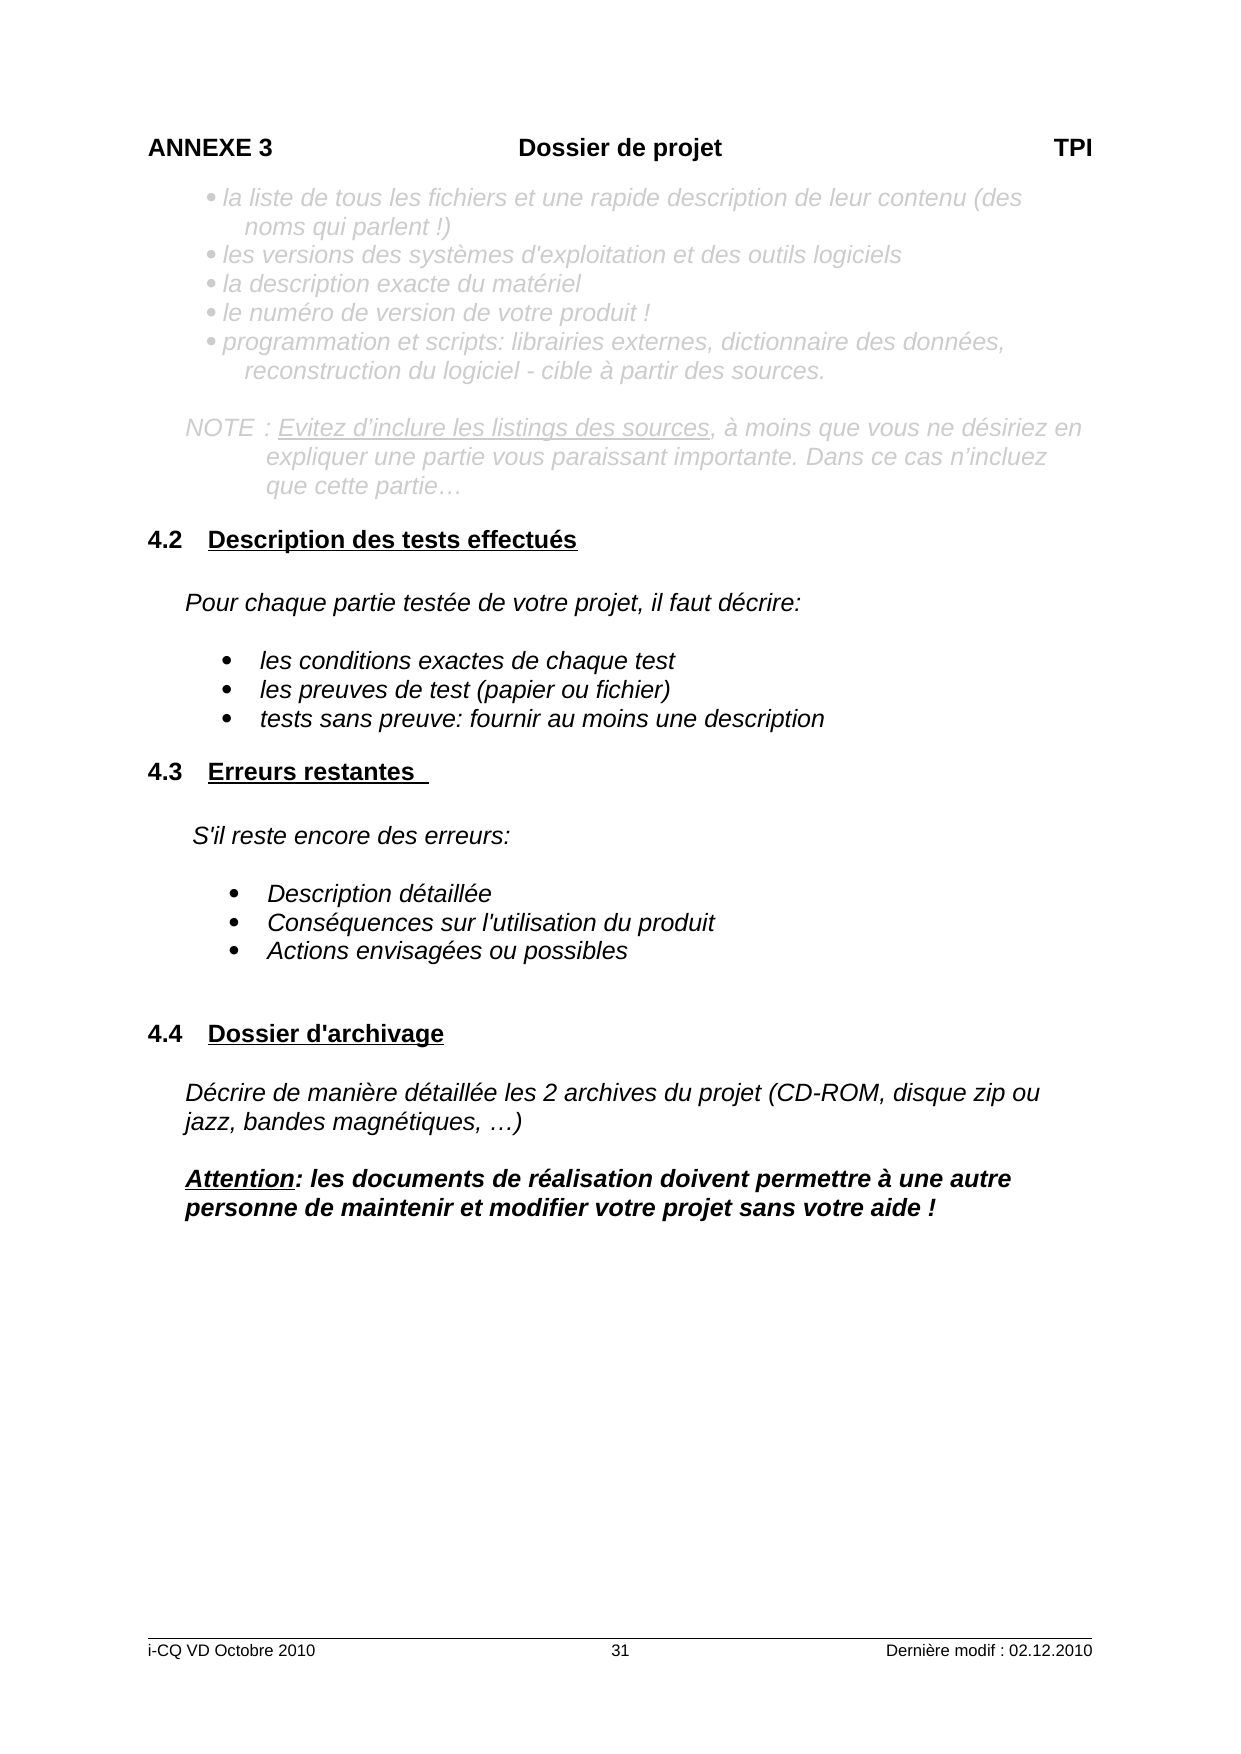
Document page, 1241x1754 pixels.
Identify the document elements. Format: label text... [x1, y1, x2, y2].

list Décrire de manière détaillée les 2 archives du projet (CD-ROM, disque zip ou jazz, bandes magnétiques, …) [148, 1078, 1092, 1135]
text Pour chaque partie testée de votre projet, il faut décrire: [185, 588, 1092, 617]
list Actions envisagées ou possibles [229, 936, 1092, 965]
list les preuves de test (papier ou fichier) [222, 675, 1092, 703]
list Description détaillée [229, 879, 1092, 907]
list le numéro de version de votre produit ! [207, 298, 1092, 327]
list les conditions exactes de chaque test [222, 646, 1092, 675]
list tests sans preuve: fournir au moins une description [222, 703, 1092, 732]
list Attention: les documents de réalisation doivent permettre à une autre personne de maintenir et modifier votre projet sans votre aide ! [148, 1164, 1092, 1222]
text S'il reste encore des erreurs: [192, 821, 1092, 850]
list la liste de tous les fichiers et une rapide description de leur contenu (des noms qui parlent !) [207, 183, 1092, 240]
text NOTE : Evitez d’inclure les listings des sources, à moins que vous ne désiriez en expliquer une partie vous paraissant importante. Dans ce cas n’incluez que cette partie… [185, 413, 1092, 499]
subtitle Erreurs restantes [148, 757, 1092, 786]
list Conséquences sur l'utilisation du produit [229, 907, 1092, 936]
subtitle Description des tests effectués [148, 524, 1092, 553]
list la description exacte du matériel [207, 269, 1092, 298]
list les versions des systèmes d'exploitation et des outils logiciels [207, 240, 1092, 269]
subtitle Dossier d'archivage [148, 1019, 1092, 1048]
list programmation et scripts: librairies externes, dictionnaire des données, reconstruction du logiciel - cible à partir des sources. [207, 327, 1092, 384]
